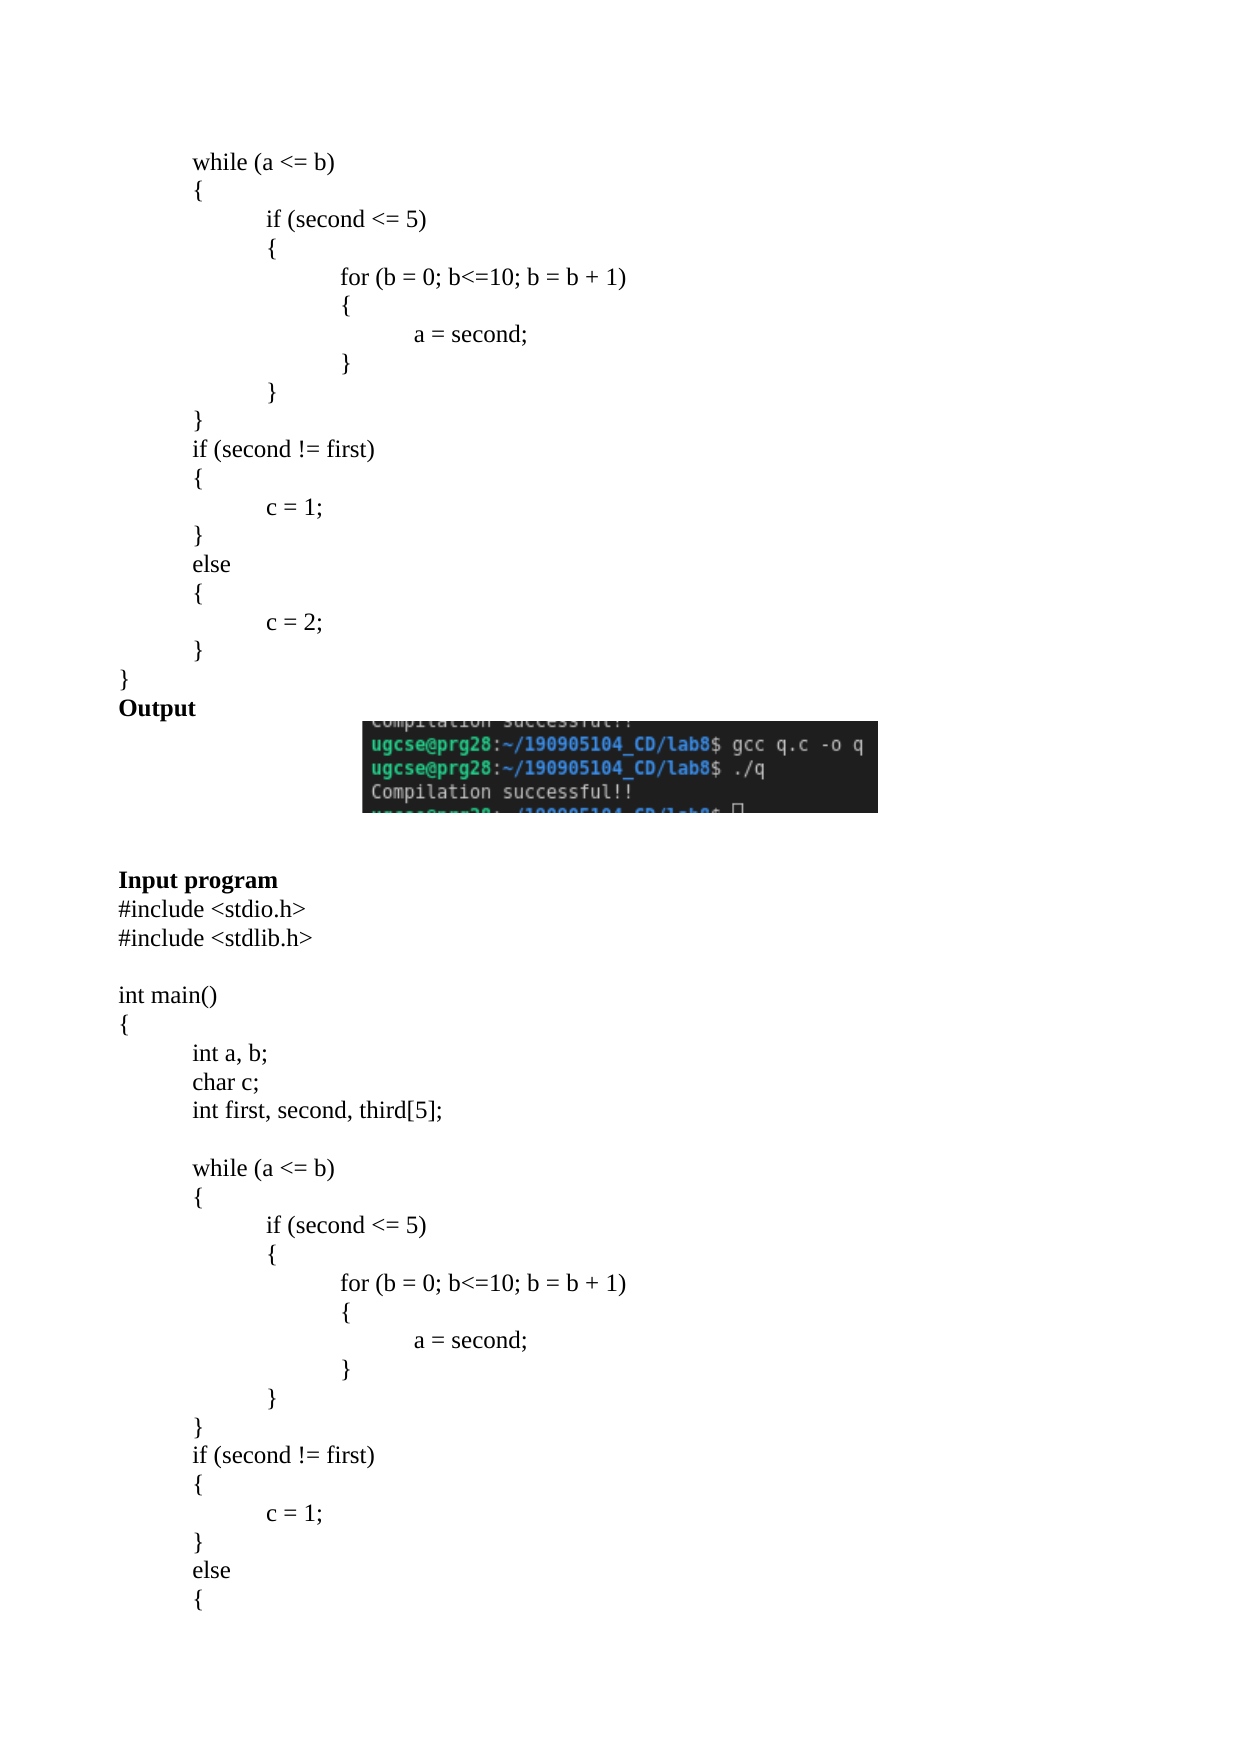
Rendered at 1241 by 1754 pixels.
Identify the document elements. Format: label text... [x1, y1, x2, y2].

text { [118, 291, 1122, 319]
text c = 1; [118, 1498, 1122, 1527]
text #include <stdlib.h> [118, 923, 1122, 952]
text for (b = 0; b<=10; b = b + 1) [118, 1268, 1122, 1297]
text { [118, 1469, 1122, 1498]
text char c; [118, 1067, 1122, 1096]
text } [118, 1412, 1122, 1441]
text a = second; [118, 1326, 1122, 1354]
text { [118, 233, 1122, 262]
text Output [118, 693, 1122, 722]
text else [118, 1556, 1122, 1584]
picture [362, 721, 878, 813]
text else [118, 549, 1122, 578]
text { [118, 1239, 1122, 1268]
text { [118, 1182, 1122, 1211]
text if (second != first) [118, 1441, 1122, 1469]
text { [118, 1297, 1122, 1326]
text } [118, 1354, 1122, 1383]
text } [118, 1383, 1122, 1412]
text int first, second, third[5]; [118, 1096, 1122, 1124]
text if (second <= 5) [118, 204, 1122, 233]
text } [118, 348, 1122, 377]
text int main() [118, 981, 1122, 1009]
text a = second; [118, 319, 1122, 348]
text } [118, 664, 1122, 693]
text } [118, 406, 1122, 434]
text { [118, 176, 1122, 204]
text c = 1; [118, 492, 1122, 521]
text Input program [118, 866, 1122, 894]
text } [118, 377, 1122, 406]
text for (b = 0; b<=10; b = b + 1) [118, 262, 1122, 291]
text { [118, 463, 1122, 492]
text } [118, 636, 1122, 664]
text { [118, 1584, 1122, 1613]
text if (second <= 5) [118, 1211, 1122, 1239]
text { [118, 1009, 1122, 1038]
text { [118, 578, 1122, 607]
text while (a <= b) [118, 1153, 1122, 1182]
text int a, b; [118, 1038, 1122, 1067]
text } [118, 1527, 1122, 1556]
text while (a <= b) [118, 147, 1122, 176]
text } [118, 521, 1122, 549]
text if (second != first) [118, 434, 1122, 463]
text c = 2; [118, 607, 1122, 636]
text #include <stdio.h> [118, 894, 1122, 923]
